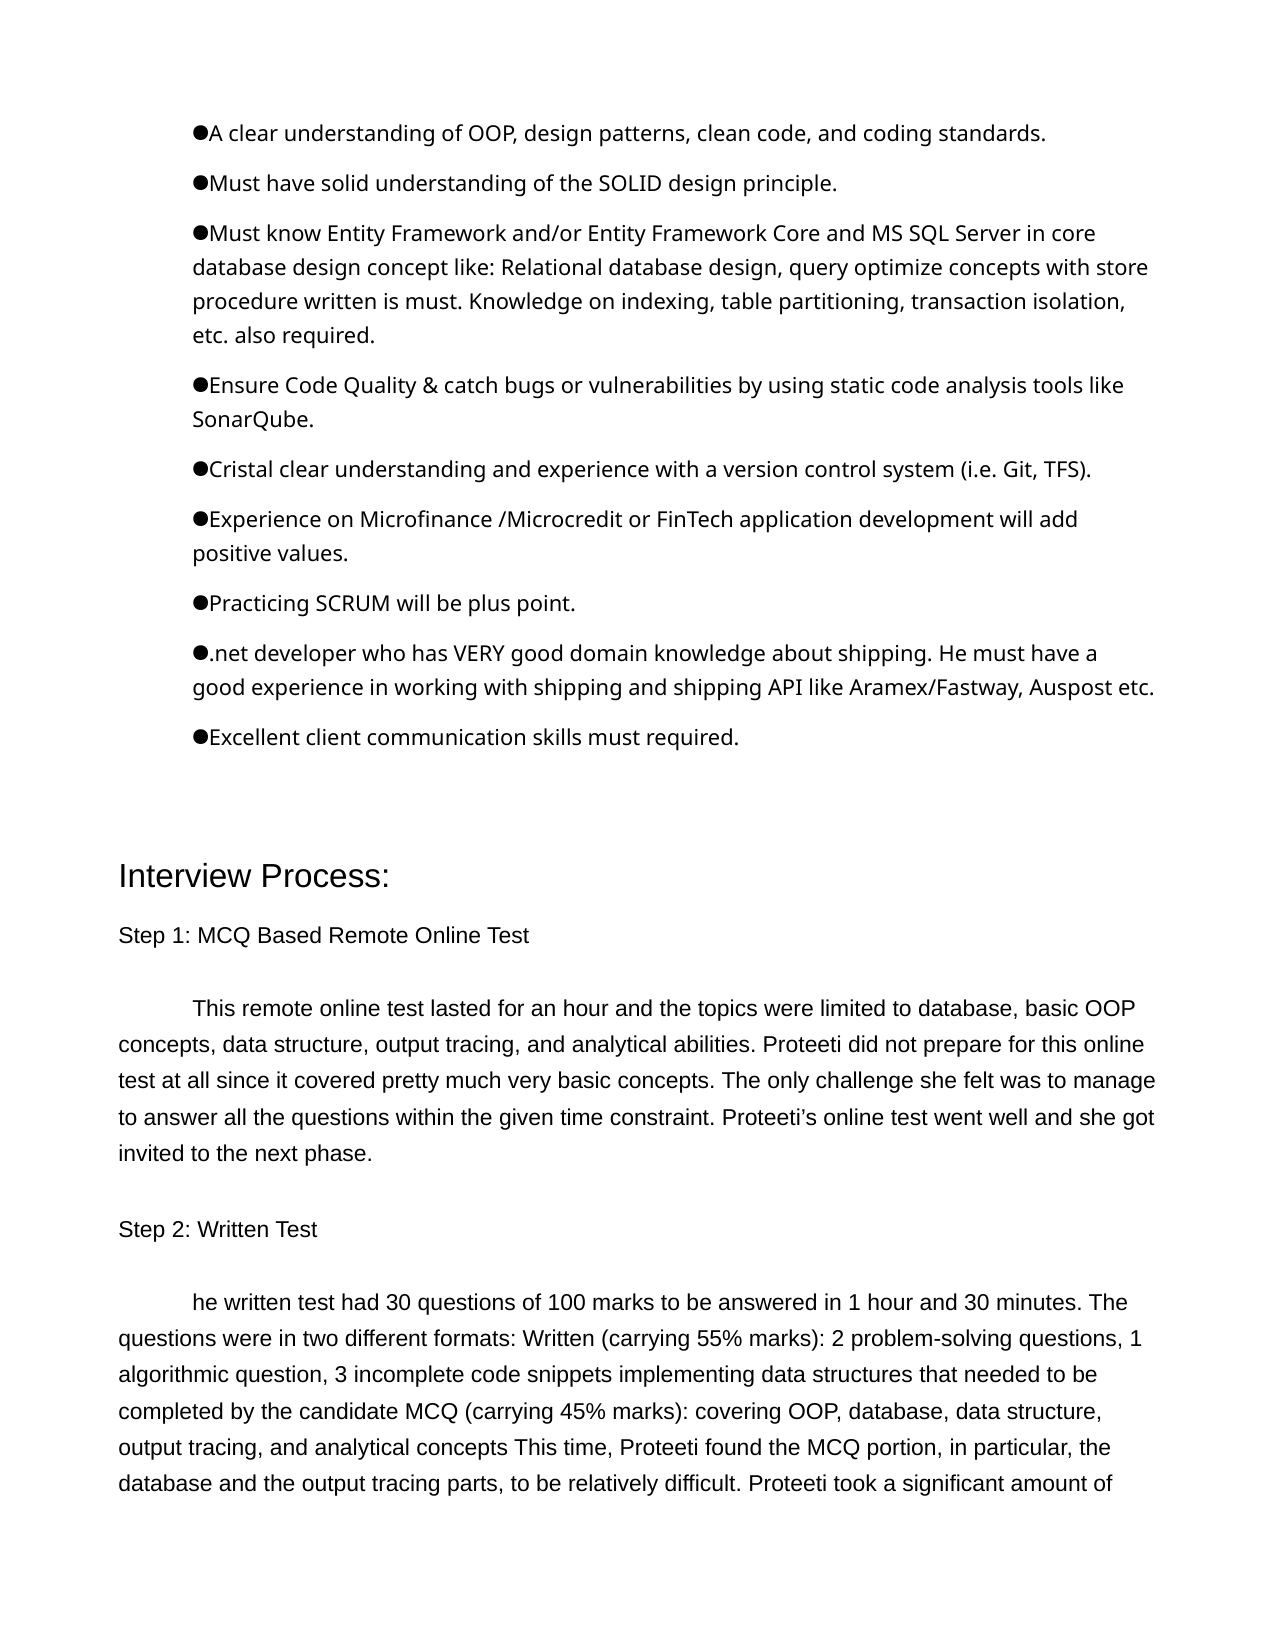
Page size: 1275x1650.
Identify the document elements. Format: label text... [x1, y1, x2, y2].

list Experience on Microfinance /Microcredit or FinTech application development will add positive values. [118, 504, 1157, 568]
list A clear understanding of OOP, design patterns, clean code, and coding standards. [118, 118, 1157, 148]
list .net developer who has VERY good domain knowledge about shipping. He must have a good experience in working with shipping and shipping API like Aramex/Fastway, Auspost etc. [118, 637, 1157, 701]
list Must have solid understanding of the SOLID design principle. [118, 168, 1157, 198]
text Step 1: MCQ Based Remote Online Test [118, 922, 1157, 948]
list Ensure Code Quality & catch bugs or vulnerabilities by using static code analysis tools like SonarQube. [118, 370, 1157, 434]
list Excellent client communication skills must required. [118, 721, 1157, 751]
list Practicing SCRUM will be plus point. [118, 588, 1157, 617]
list Cristal clear understanding and experience with a version control system (i.e. Git, TFS). [118, 454, 1157, 484]
text Step 2: Written Test [118, 1216, 1157, 1242]
text This remote online test lasted for an hour and the topics were limited to database, basic OOP concepts, data structure, output tracing, and analytical abilities. Proteeti did not prepare for this online test at all since it covered pretty much very basic concepts. The only challenge she felt was to manage to answer all the questions within the given time constraint. Proteeti’s online test went well and she got invited to the next phase. [118, 994, 1157, 1166]
text he written test had 30 questions of 100 marks to be answered in 1 hour and 30 minutes. The questions were in two different formats: Written (carrying 55% marks): 2 problem-solving questions, 1 algorithmic question, 3 incomplete code snippets implementing data structures that needed to be completed by the candidate MCQ (carrying 45% marks): covering OOP, database, data structure, output tracing, and analytical concepts This time, Proteeti found the MCQ portion, in particular, the database and the output tracing parts, to be relatively difficult. Proteeti took a significant amount of [118, 1289, 1157, 1497]
list Must know Entity Framework and/or Entity Framework Core and MS SQL Server in core database design concept like: Relational database design, query optimize concepts with store procedure written is must. Knowledge on indexing, table partitioning, transaction isolation, etc. also required. [118, 218, 1157, 350]
subtitle Interview Process: [118, 856, 1157, 895]
